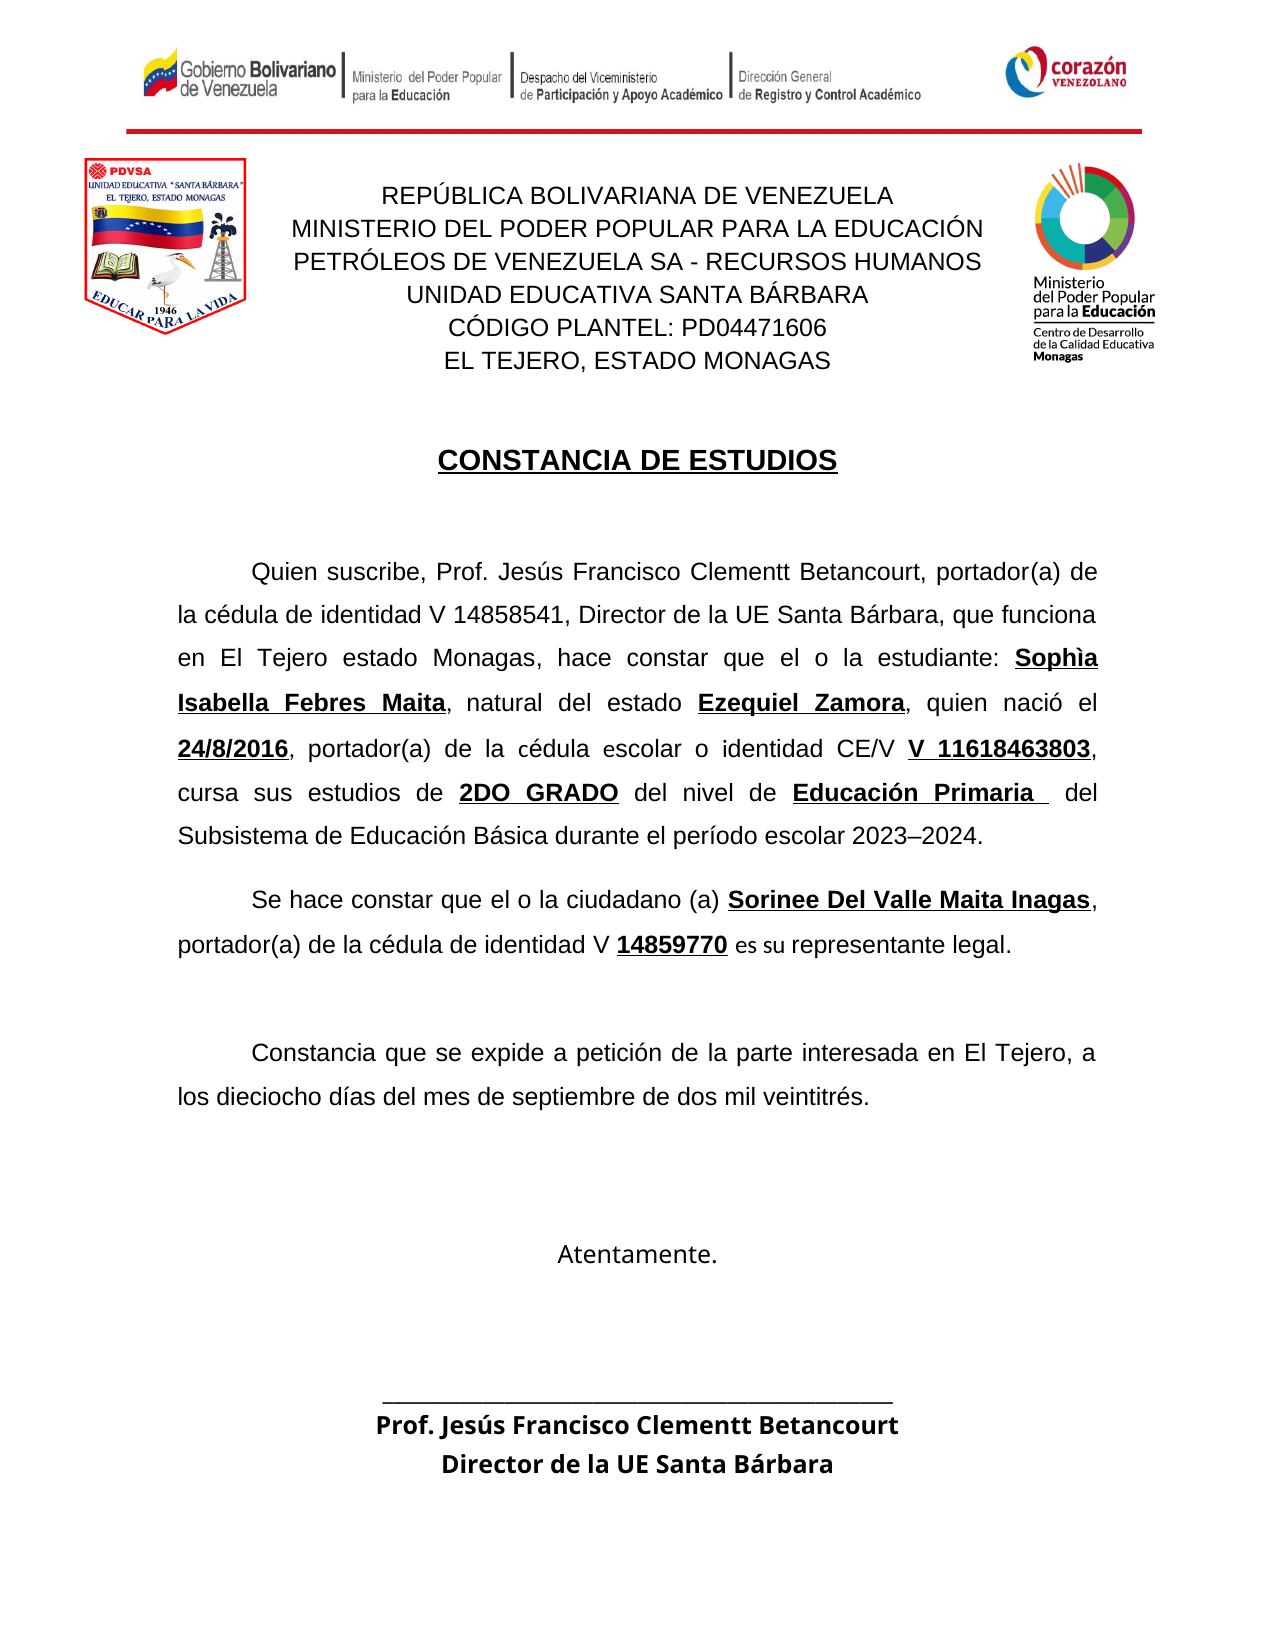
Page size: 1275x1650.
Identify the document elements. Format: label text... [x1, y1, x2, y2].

picture [79, 158, 252, 335]
subtitle MINISTERIO DEL PODER POPULAR PARA LA EDUCACIÓN [252, 214, 978, 242]
text Atentamente. [177, 1237, 1098, 1271]
subtitle REPÚBLICA BOLIVARIANA DE VENEZUELA [252, 181, 978, 209]
text Se hace constar que el o la ciudadano (a) Sorinee Del Valle Maita Inagas, portador(a) de la cédula de identidad V 14859770 es su representante legal. [177, 885, 1098, 959]
picture [978, 153, 1200, 377]
text UNIDAD EDUCATIVA SANTA BÁRBARA [252, 280, 978, 308]
subtitle PETRÓLEOS DE VENEZUELA SA - RECURSOS HUMANOS [252, 247, 978, 275]
text Quien suscribe, Prof. Jesús Francisco Clementt Betancourt, portador(a) de la cédula de identidad V 14858541, Director de la UE Santa Bárbara, que funciona en El Tejero estado Monagas, hace constar que el o la estudiante: Sophìa Isabella Febres Maita, natural del estado Ezequiel Zamora, quien nació el 24/8/2016, portador(a) de la cédula escolar o identidad CE/V V 11618463803, cursa sus estudios de 2DO GRADO del nivel de Educación Primaria del Subsistema de Educación Básica durante el período escolar 2023–2024. [177, 557, 1098, 849]
picture [126, 11, 1142, 134]
text CÓDIGO PLANTEL: PD04471606 [177, 313, 978, 341]
text Constancia que se expide a petición de la parte interesada en El Tejero, a los dieciocho días del mes de septiembre de dos mil veintitrés. [177, 1038, 1098, 1110]
text Prof. Jesús Francisco Clementt Betancourt [177, 1407, 1098, 1441]
text ______________________________________________ [177, 1373, 1098, 1407]
text EL TEJERO, ESTADO MONAGAS [177, 346, 978, 374]
subtitle CONSTANCIA DE ESTUDIOS [177, 443, 1098, 476]
text Director de la UE Santa Bárbara [177, 1447, 1098, 1481]
